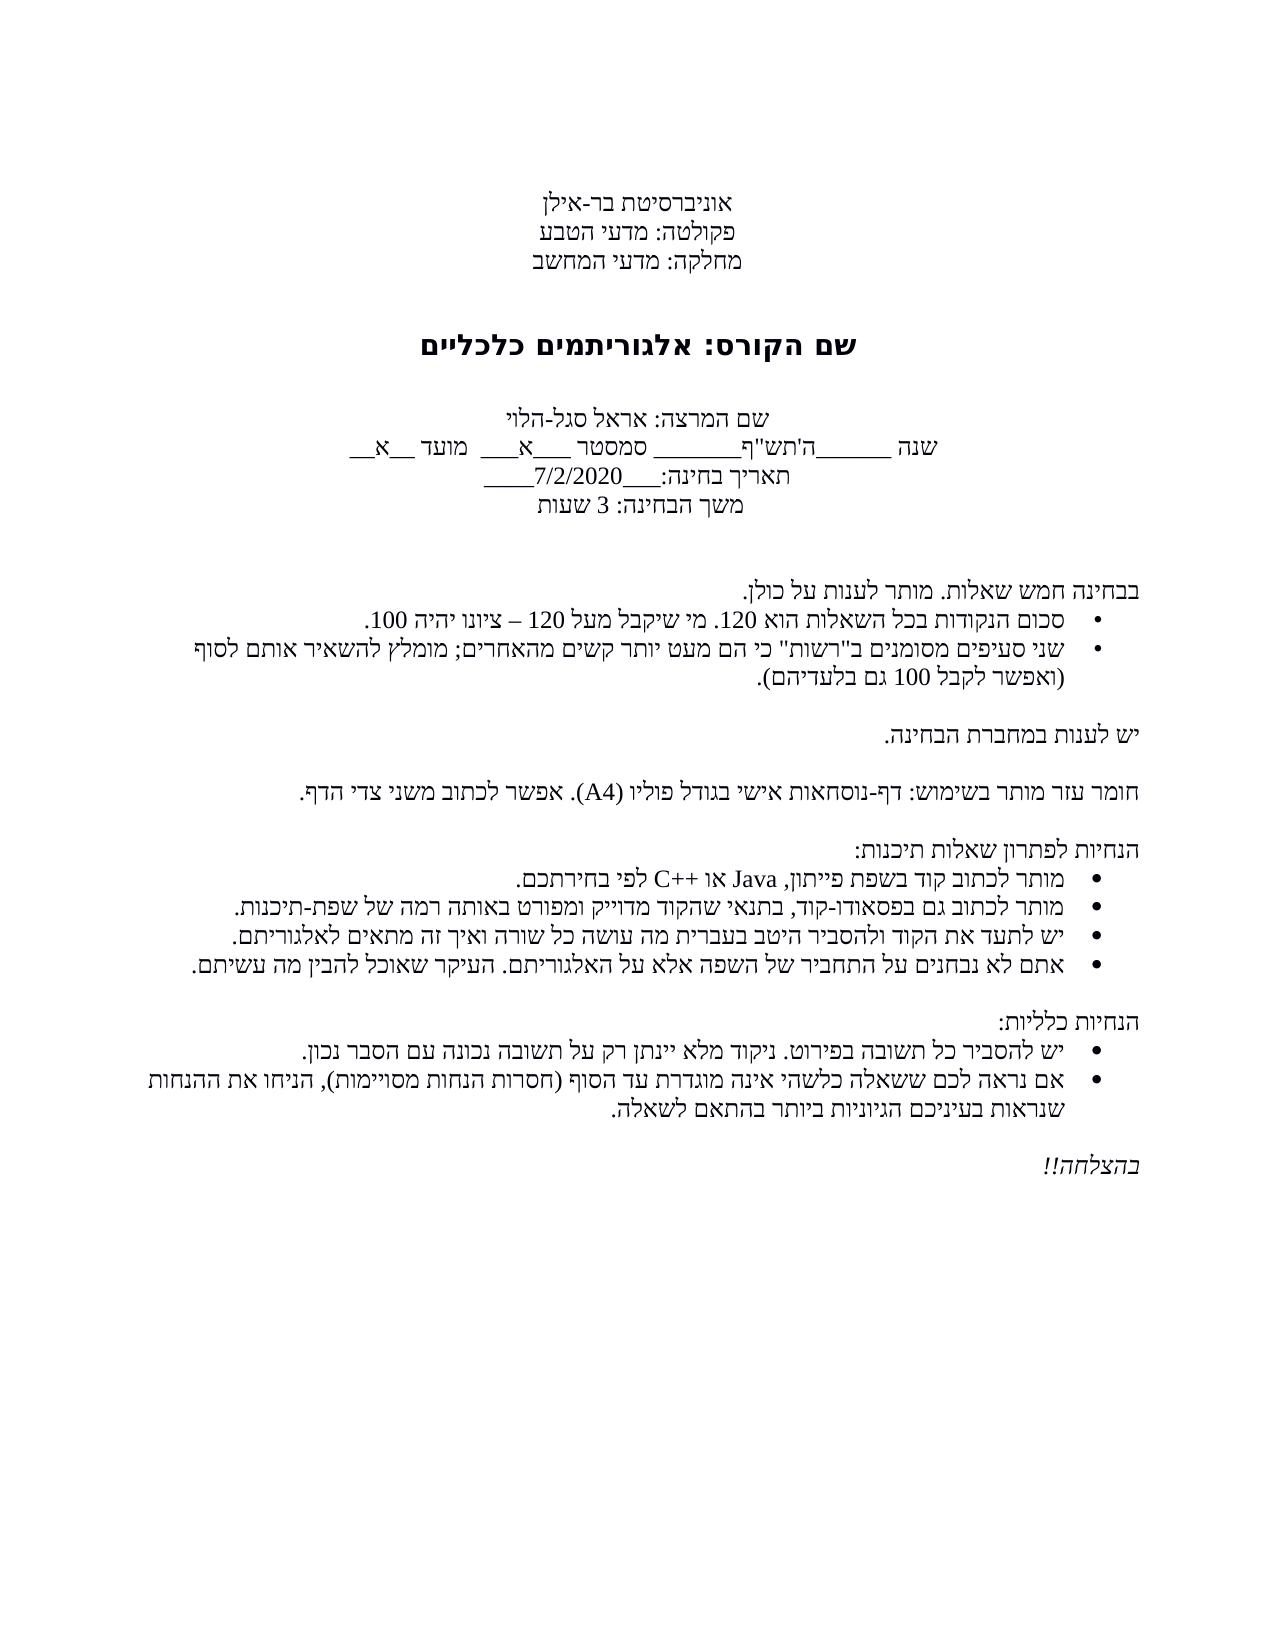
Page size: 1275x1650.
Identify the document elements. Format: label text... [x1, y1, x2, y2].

text חומר עזר מותר בשימוש: דף-נוסחאות אישי בגודל פוליו (A4). אפשר לכתוב משני צדי הדף. [135, 777, 1140, 806]
text קוד הקורס: 2-7062310 קבוצה 1 [135, 375, 1140, 404]
text משך הבחינה: 3 שעות [135, 490, 1140, 519]
list אם נראה לכם ששאלה כלשהי אינה מוגדרת עד הסוף (חסרות הנחות מסויימות), הניחו את ההנחות שנראות בעיניכם הגיוניות ביותר בהתאם לשאלה. [135, 1065, 1102, 1122]
list מותר לכתוב קוד בשפת פייתון, Java או ++C לפי בחירתכם. [135, 864, 1102, 892]
text מחלקה: מדעי המחשב [135, 246, 1140, 275]
list יש לתעד את הקוד ולהסביר היטב בעברית מה עושה כל שורה ואיך זה מתאים לאלגוריתם. [135, 921, 1102, 950]
list אתם לא נבחנים על התחביר של השפה אלא על האלגוריתם. העיקר שאוכל להבין מה עשיתם. [135, 950, 1102, 979]
text בהצלחה!! [135, 1151, 1140, 1180]
text פקולטה: מדעי הטבע [135, 217, 1140, 246]
text תאריך בחינה:___7/2/2020____ [135, 461, 1140, 490]
text שם המרצה: אראל סגל-הלוי [135, 404, 1140, 432]
list מותר לכתוב גם בפסאודו-קוד, בתנאי שהקוד מדוייק ומפורט באותה רמה של שפת-תיכנות. [135, 892, 1102, 921]
text שנה ______ה'תש"ף_______ סמסטר ___א___ מועד __א__ [135, 432, 1140, 461]
list יש להסביר כל תשובה בפירוט. ניקוד מלא יינתן רק על תשובה נכונה עם הסבר נכון. [135, 1036, 1102, 1065]
list סכום הנקודות בכל השאלות הוא 120. מי שיקבל מעל 120 – ציונו יהיה 100. [135, 605, 1102, 634]
subtitle שם הקורס: אלגוריתמים כלכליים [135, 328, 1140, 362]
text יש לענות במחברת הבחינה. [135, 720, 1140, 749]
text הנחיות לפתרון שאלות תיכנות: [135, 835, 1140, 864]
list שני סעיפים מסומנים ב"רשות" כי הם מעט יותר קשים מהאחרים; מומלץ להשאיר אותם לסוף (ואפשר לקבל 100 גם בלעדיהם). [135, 634, 1102, 691]
text אוניברסיטת בר-אילן [135, 188, 1140, 217]
text בבחינה חמש שאלות. מותר לענות על כולן. [135, 576, 1140, 605]
text הנחיות כלליות: [135, 1007, 1140, 1036]
